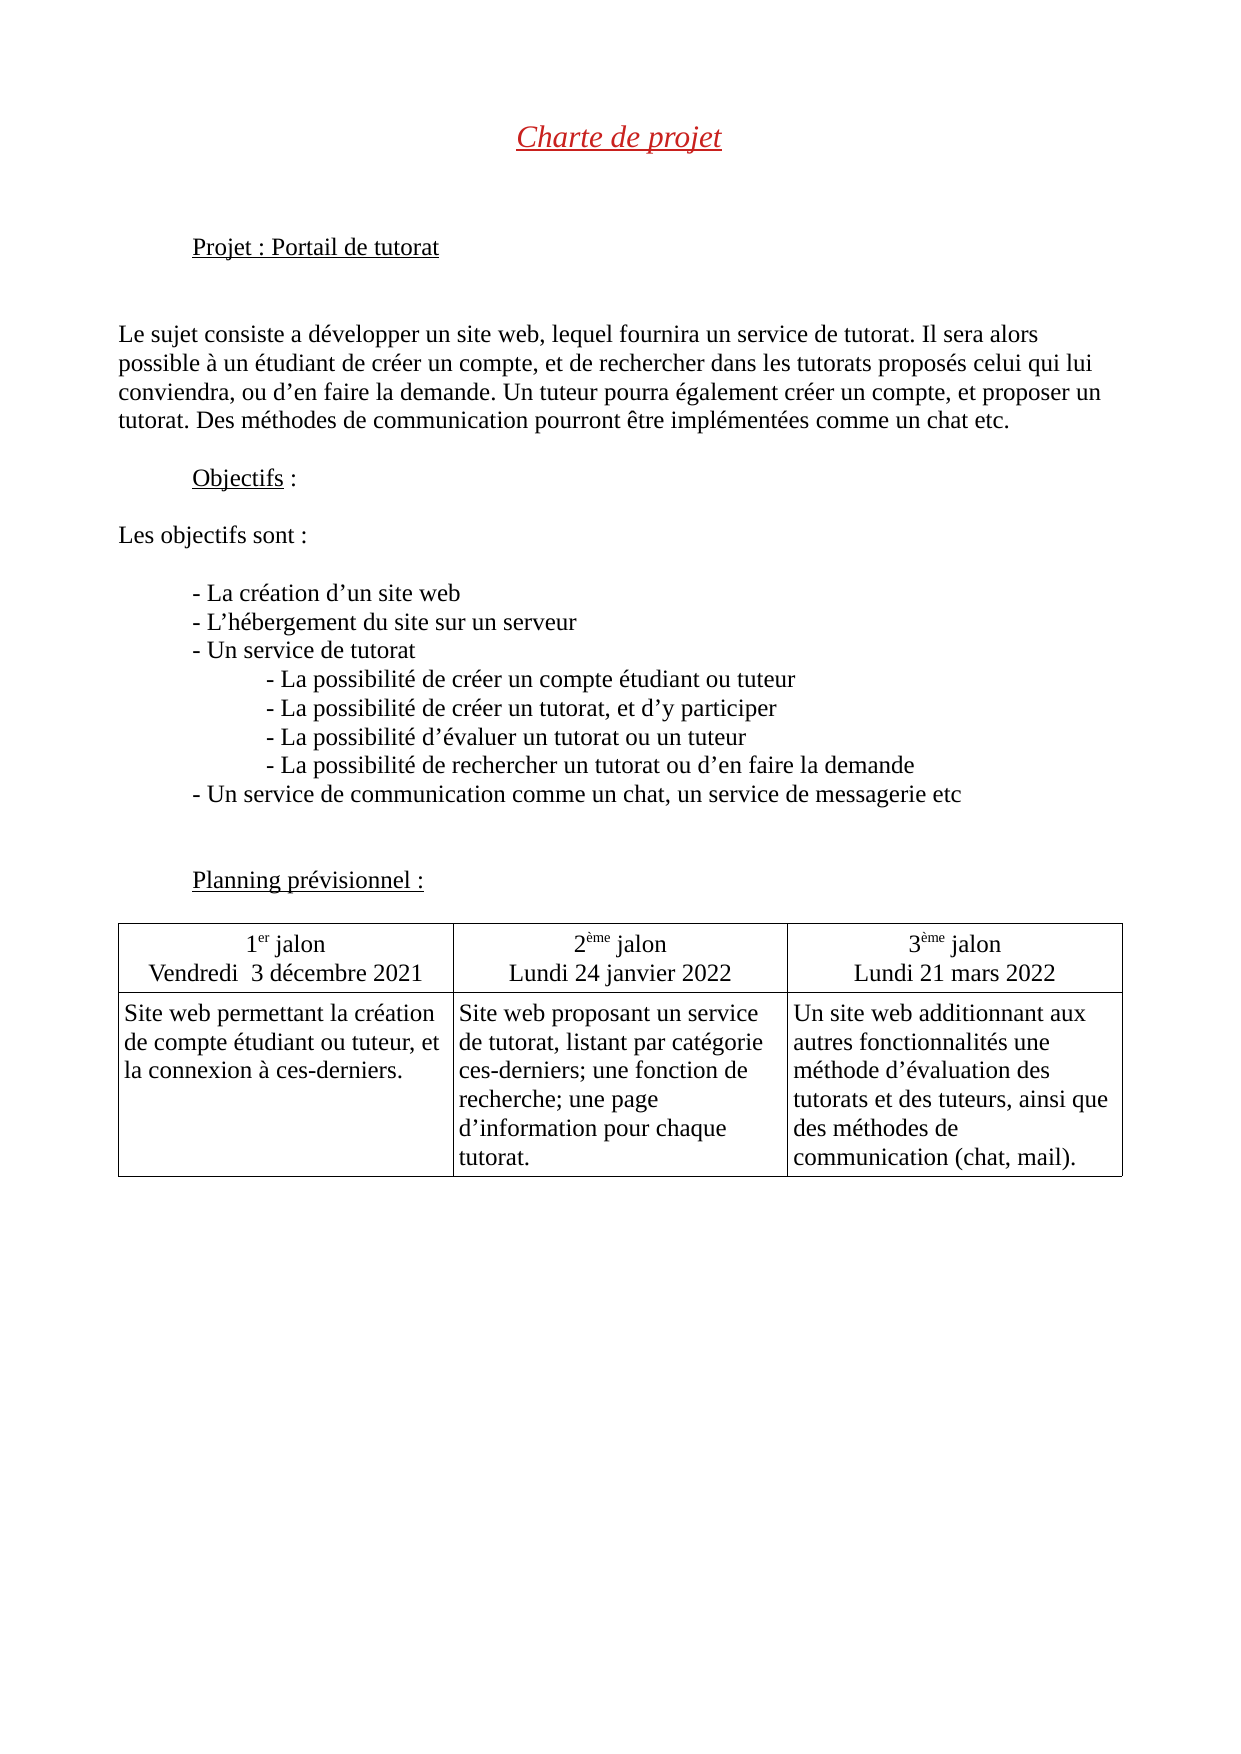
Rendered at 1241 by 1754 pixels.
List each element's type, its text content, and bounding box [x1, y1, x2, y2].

text Projet : Portail de tutorat [118, 226, 1122, 262]
text Planning prévisionnel : [118, 866, 1122, 894]
table_cell Un site web additionnant aux autres fonctionnalités une méthode d’évaluation des tutorats et des tuteurs, ainsi que des méthodes de communication (chat, mail). [788, 993, 1122, 1176]
text - Un service de tutorat [118, 636, 1122, 664]
table_cell Site web permettant la création de compte étudiant ou tuteur, et la connexion à ces-derniers. [119, 993, 453, 1176]
table_header 3ème jalon Lundi 21 mars 2022 [788, 924, 1122, 992]
text - La possibilité de créer un compte étudiant ou tuteur [118, 664, 1122, 693]
text - La possibilité d’évaluer un tutorat ou un tuteur [118, 722, 1122, 751]
text Le sujet consiste a développer un site web, lequel fournira un service de tutorat. Il sera alors possible à un étudiant de créer un compte, et de rechercher dans les tutorats proposés celui qui lui conviendra, ou d’en faire la demande. Un tuteur pourra également créer un compte, et proposer un tutorat. Des méthodes de communication pourront être implémentées comme un chat etc. [118, 319, 1122, 434]
text - La création d’un site web [118, 578, 1122, 607]
table_header 1er jalon Vendredi 3 décembre 2021 [119, 924, 453, 992]
text - La possibilité de rechercher un tutorat ou d’en faire la demande [118, 751, 1122, 779]
text - La possibilité de créer un tutorat, et d’y participer [118, 693, 1122, 722]
table_header 2ème jalon Lundi 24 janvier 2022 [454, 924, 787, 992]
text Objectifs : [118, 463, 1122, 492]
text Charte de projet [118, 118, 1122, 154]
text - Un service de communication comme un chat, un service de messagerie etc [118, 779, 1122, 808]
text Les objectifs sont : [118, 521, 1122, 549]
table_cell Site web proposant un service de tutorat, listant par catégorie ces-derniers; une fonction de recherche; une page d’information pour chaque tutorat. [454, 993, 787, 1176]
text - L’hébergement du site sur un serveur [118, 607, 1122, 636]
